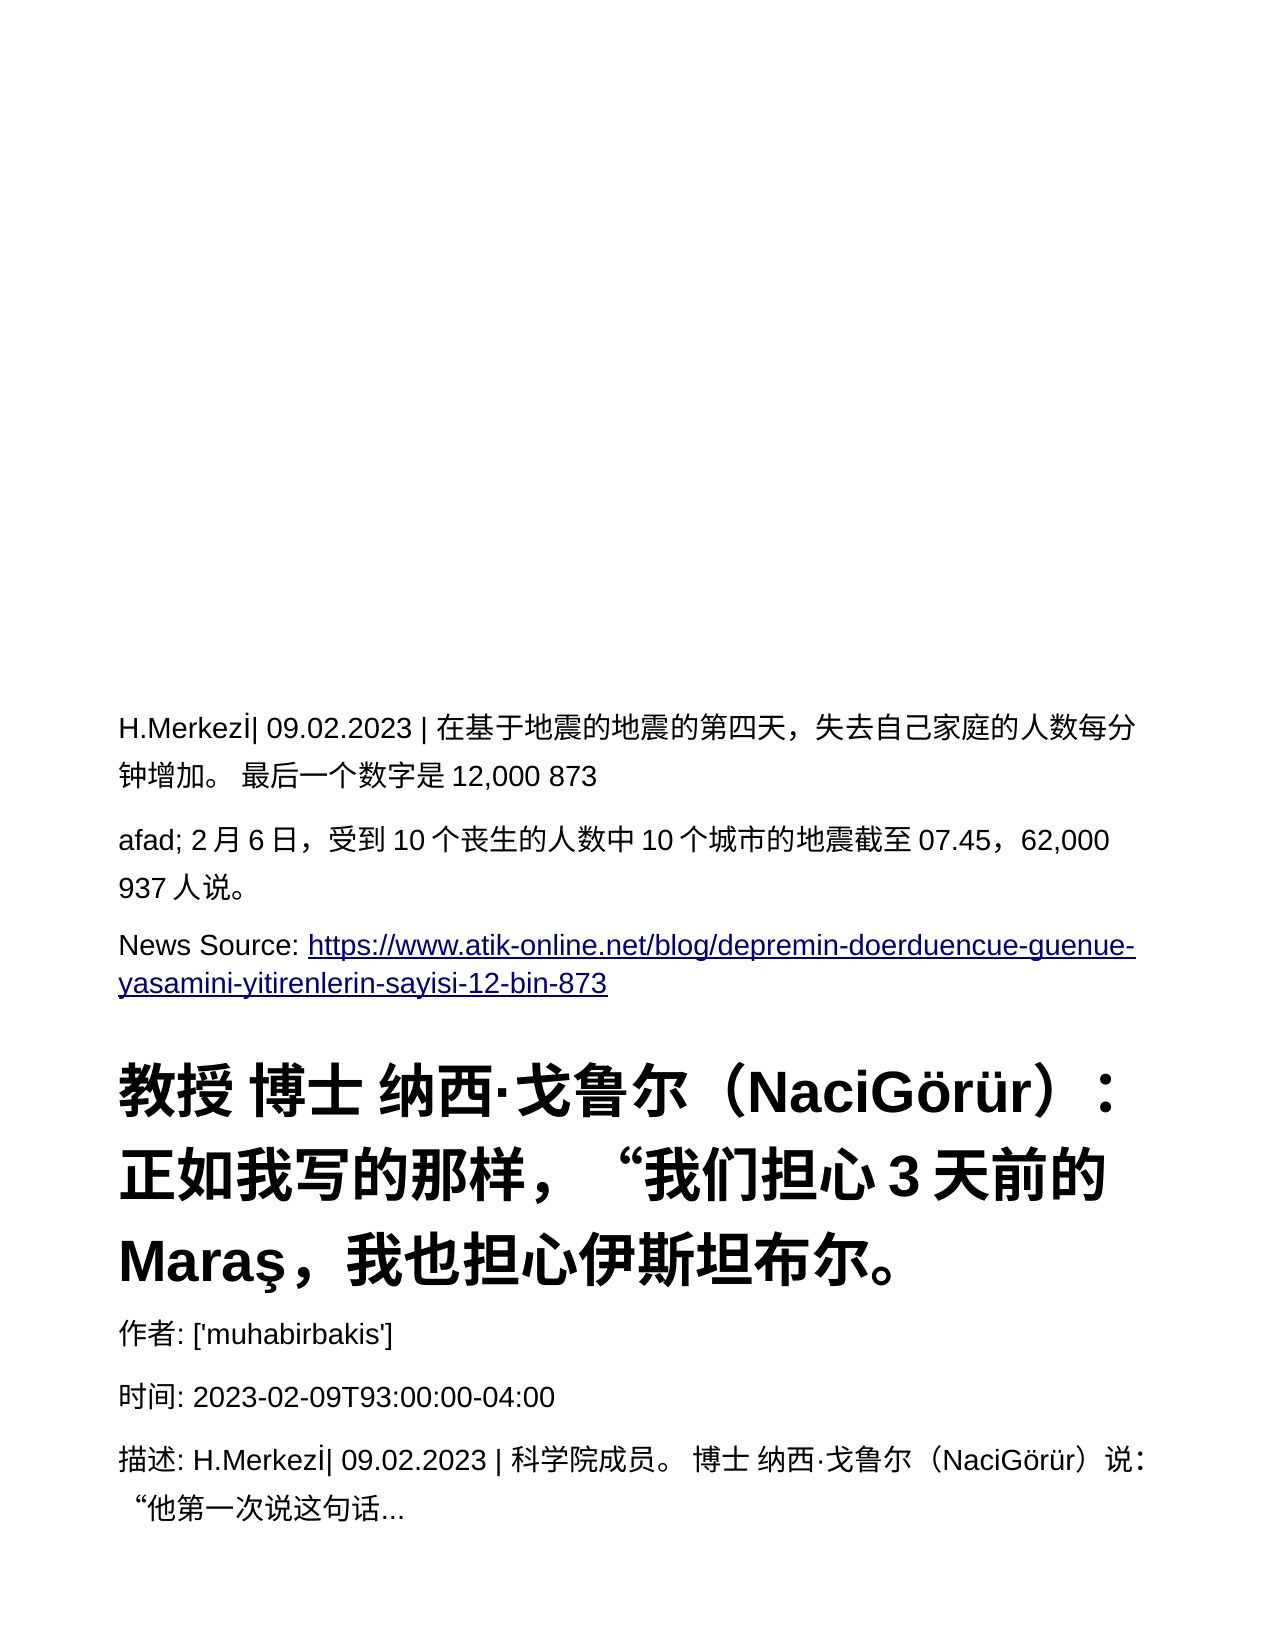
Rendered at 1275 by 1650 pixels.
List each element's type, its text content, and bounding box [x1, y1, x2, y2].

text News Source: https://www.atik-online.net/blog/depremin-doerduencue-guenue-yasamini-yitirenlerin-sayisi-12-bin-873 [118, 928, 1157, 1000]
subtitle 教授 博士 纳西·戈鲁尔（NaciGörür）：正如我写的那样，“我们担心3天前的Maraş，我也担心伊斯坦布尔。 [118, 1044, 1157, 1298]
text afad; 2月6日，受到10个丧生的人数中10个城市的地震截至07.45，62,000 937人说。 [118, 816, 1157, 907]
text 作者: ['muhabirbakis'] [118, 1310, 1157, 1353]
text 时间: 2023-02-09T93:00:00-04:00 [118, 1373, 1157, 1416]
text 描述: H.Merkezİ| 09.02.2023 | 科学院成员。 博士 纳西·戈鲁尔（NaciGörür）说：“他第一次说这句话... [118, 1437, 1157, 1527]
text H.Merkezİ| 09.02.2023 | 在基于地震的地震的第四天，失去自己家庭的人数每分钟增加。 最后一个数字是12,000 873 [118, 118, 1157, 795]
